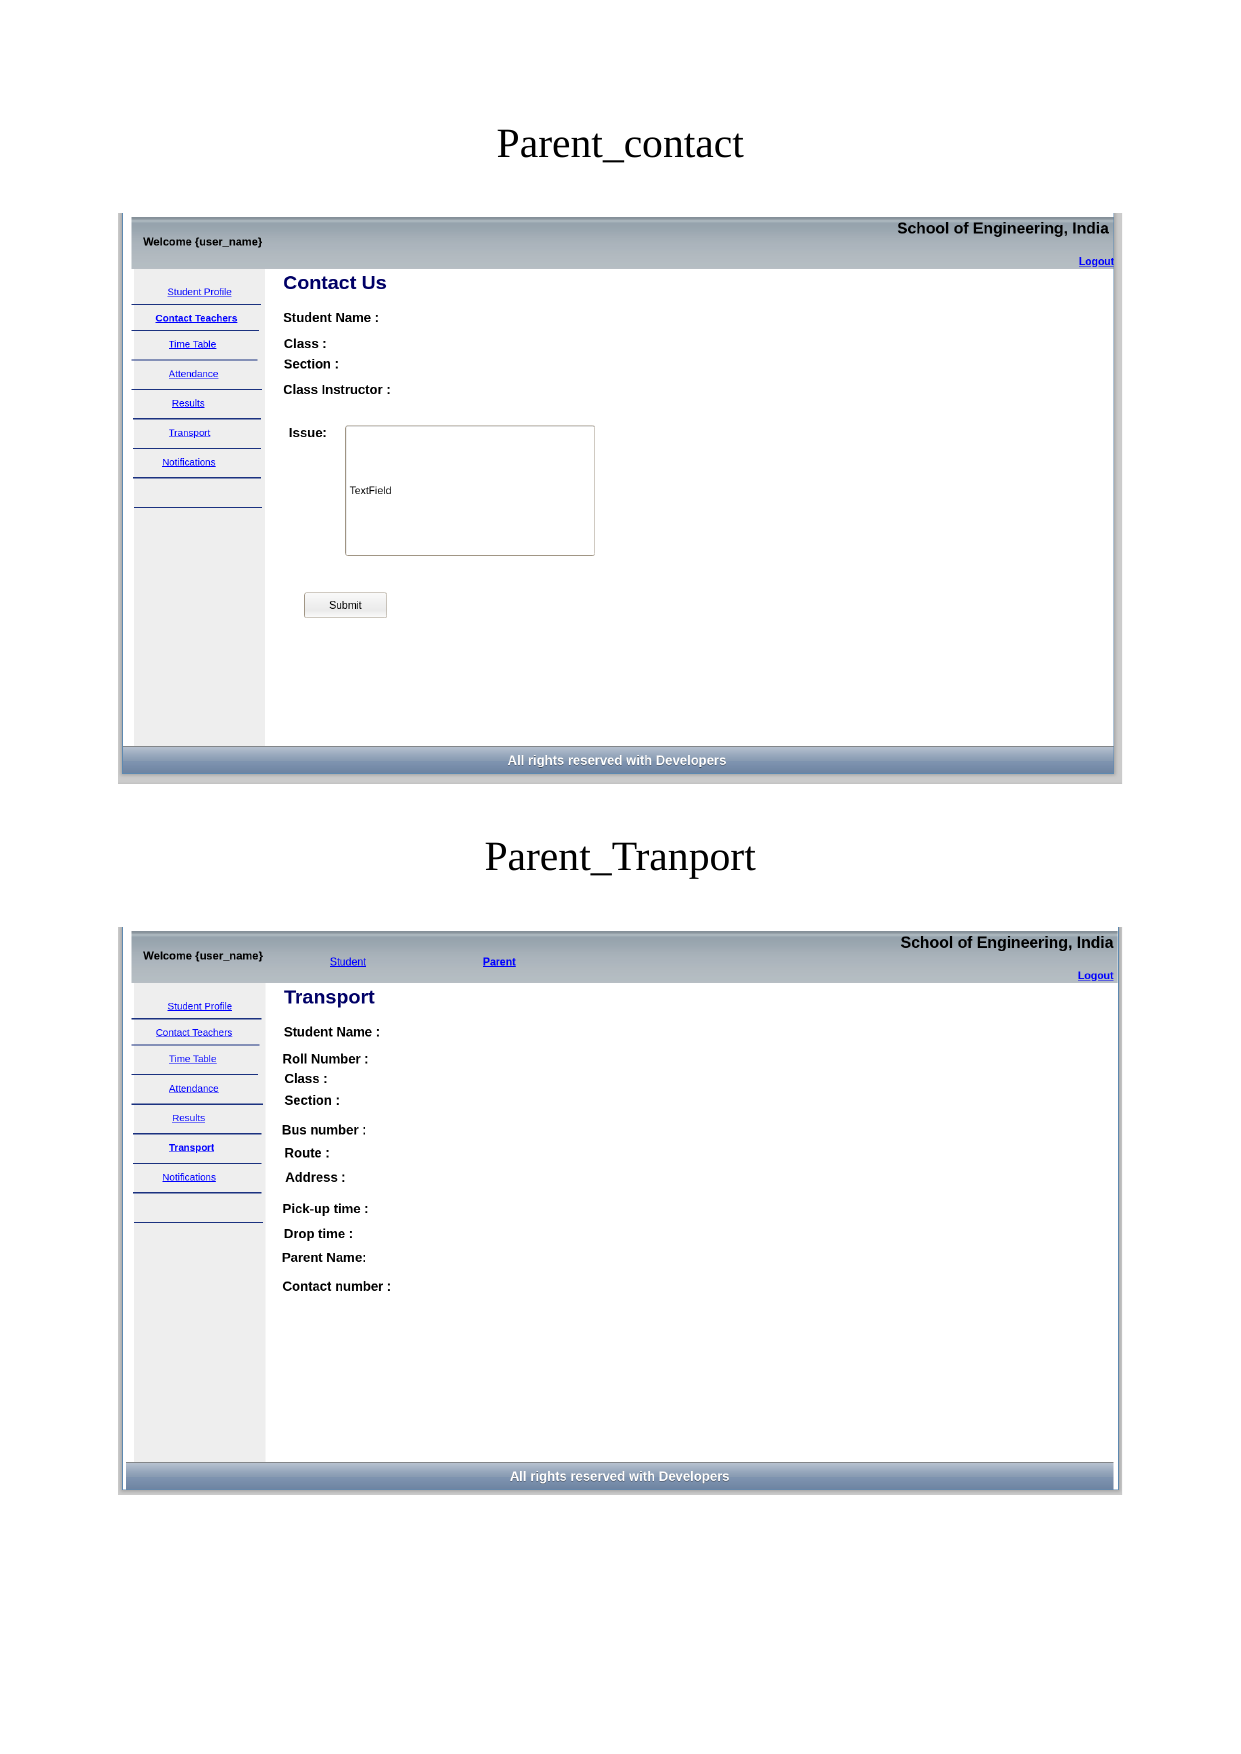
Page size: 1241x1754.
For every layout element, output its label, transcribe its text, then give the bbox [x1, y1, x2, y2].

picture [118, 213, 1123, 784]
text Parent_contact [118, 118, 1122, 166]
text Parent_Tranport [118, 831, 1122, 879]
picture [118, 927, 1123, 1495]
